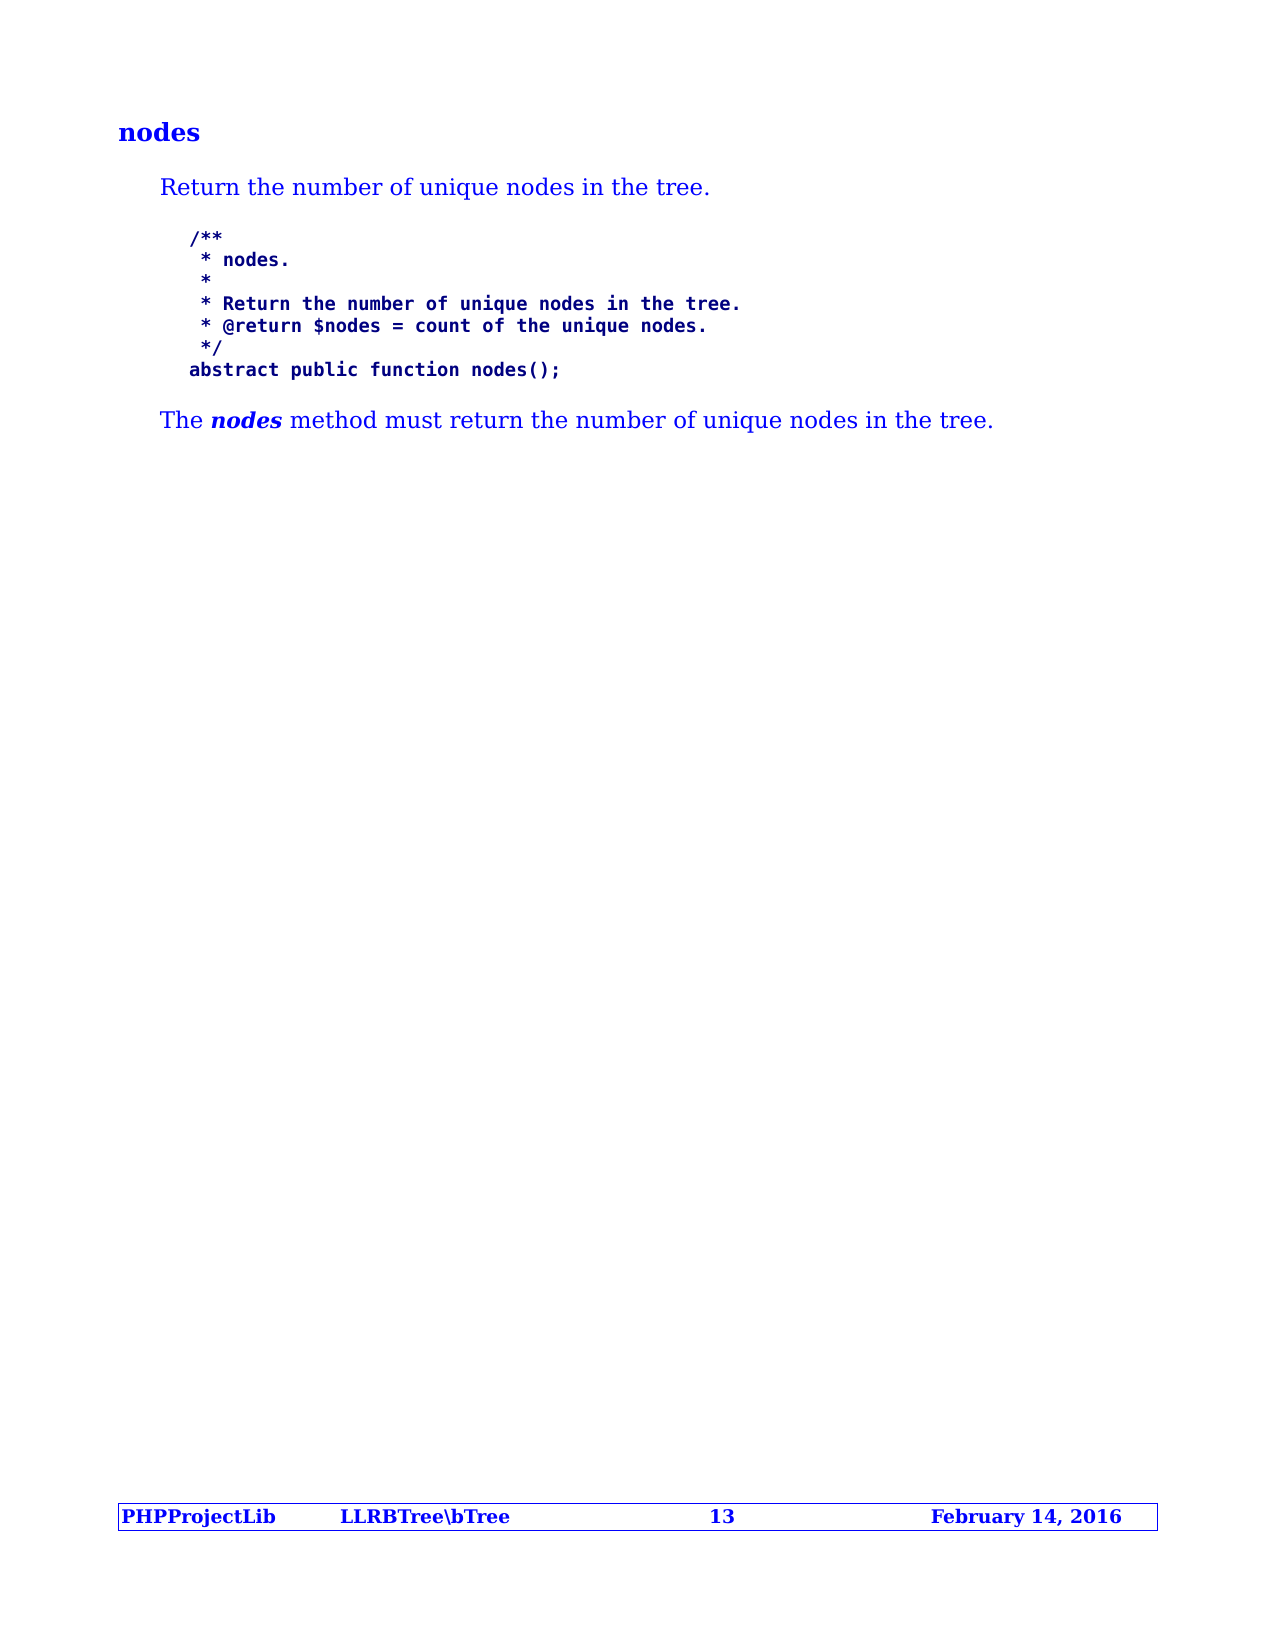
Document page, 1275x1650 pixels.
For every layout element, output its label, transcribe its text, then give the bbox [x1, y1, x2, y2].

list /** [189, 227, 1157, 249]
list * nodes. [189, 249, 1157, 271]
list * Return the number of unique nodes in the tree. [189, 293, 1157, 315]
title nodes [118, 118, 1157, 147]
list * @return $nodes = count of the unique nodes. [189, 315, 1157, 337]
list abstract public function nodes(); [189, 359, 1157, 381]
list */ [189, 337, 1157, 359]
text The nodes method must return the number of unique nodes in the tree. [159, 407, 1157, 434]
list * [189, 271, 1157, 293]
text Return the number of unique nodes in the tree. [159, 174, 1157, 201]
